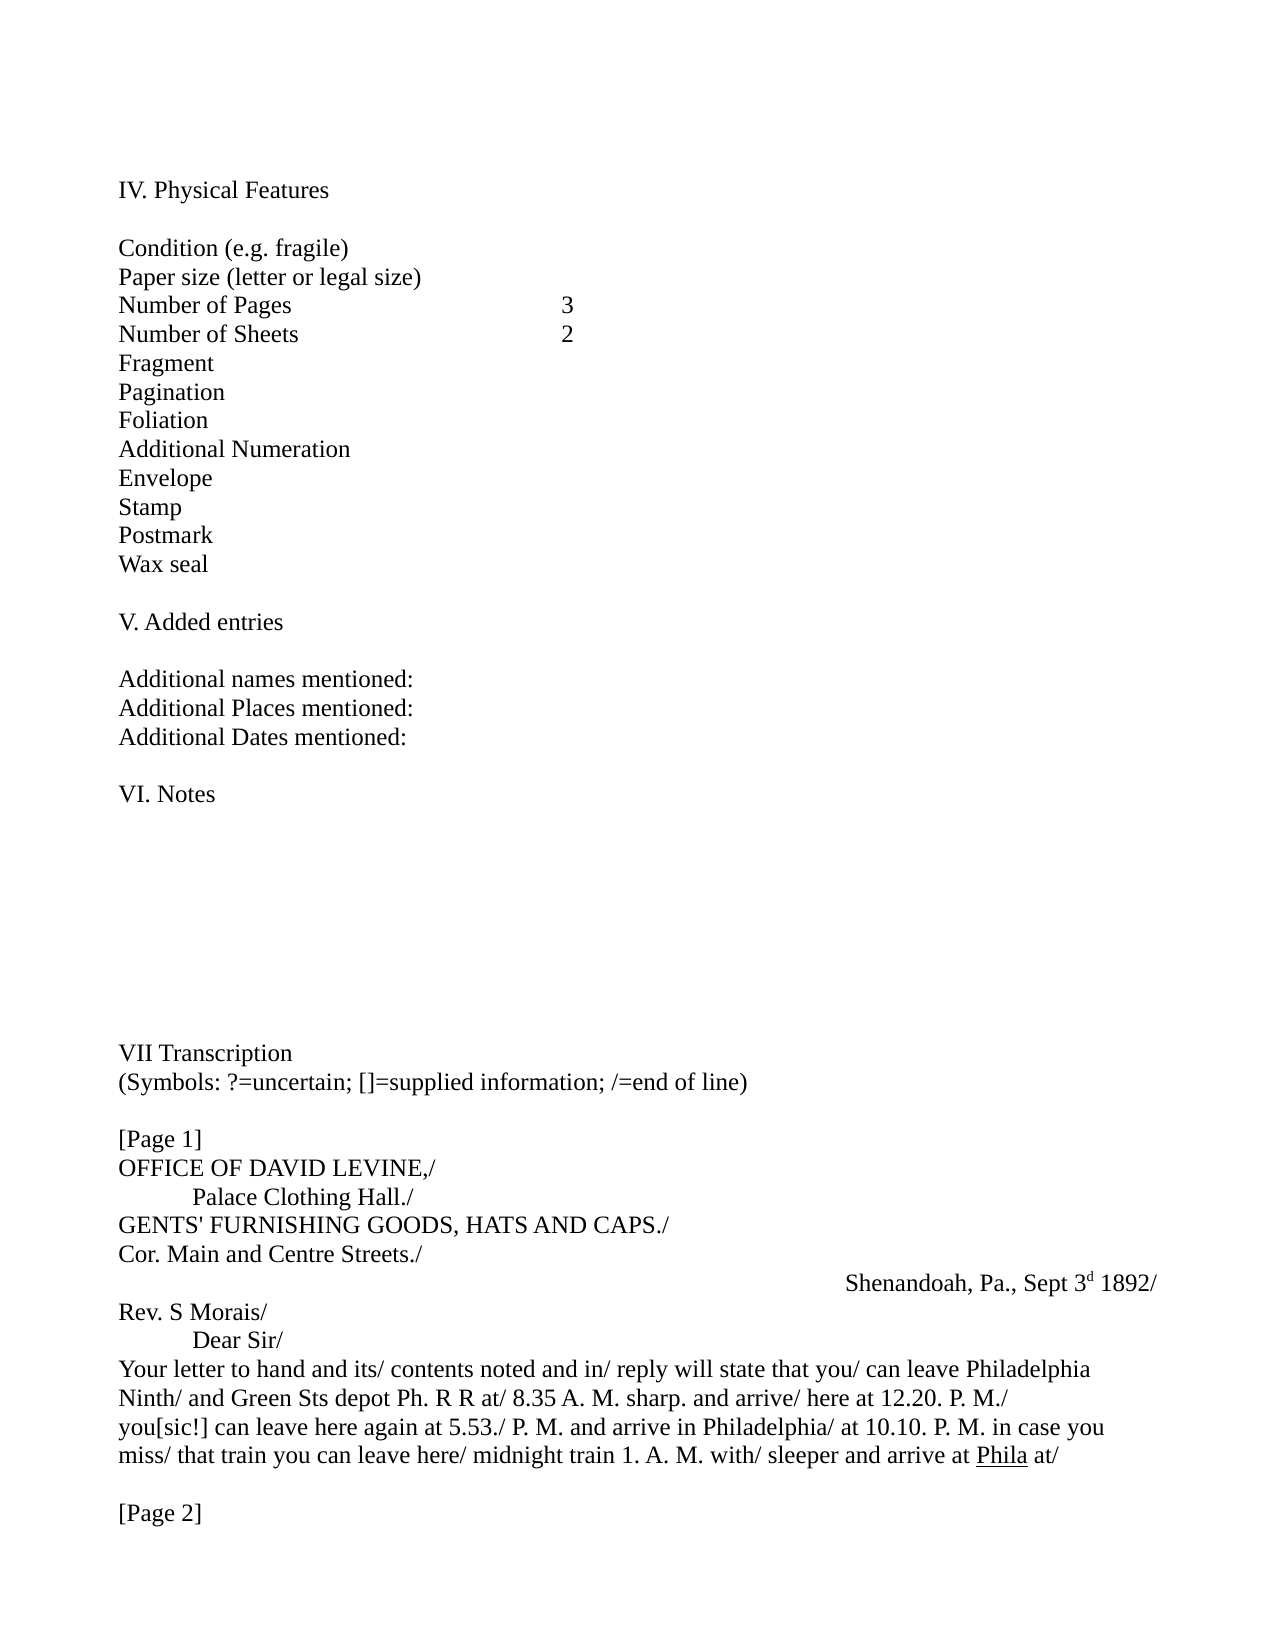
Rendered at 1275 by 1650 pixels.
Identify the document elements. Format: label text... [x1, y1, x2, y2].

text Cor. Main and Centre Streets./ [118, 1239, 1157, 1268]
text Envelope [118, 463, 1157, 492]
text Rev. S Morais/ [118, 1297, 1157, 1326]
text VI. Notes [118, 779, 1157, 808]
text GENTS' FURNISHING GOODS, HATS AND CAPS./ [118, 1211, 1157, 1239]
text [Page 2] [118, 1498, 1157, 1527]
text Dear Sir/ [118, 1326, 1157, 1354]
text Additional Numeration [118, 434, 1157, 463]
text Pagination [118, 377, 1157, 406]
text Stamp [118, 492, 1157, 521]
text Fragment [118, 348, 1157, 377]
text Foliation [118, 406, 1157, 434]
text Postma rk [118, 521, 1157, 549]
text Paper size (letter or legal size) [118, 262, 1157, 291]
text you[sic!] can leave here again at 5.53./ P. M. and arrive in Philadelphia/ at 10.10. P. M. in case you miss/ that train you can leave here/ midnight train 1. A. M. with/ sleeper and arrive at Phila at/ [118, 1412, 1157, 1469]
text IV. Physical Features [118, 176, 1157, 204]
text OFFICE OF DAVID LEVINE,/ [118, 1153, 1157, 1182]
text Your letter to hand and its/ contents noted and in/ reply will state that you/ can leave Philadelphia Ninth/ and Green Sts depot Ph. R R at/ 8.35 A. M. sharp. and arrive/ here at 12.20. P. M./ [118, 1354, 1157, 1412]
text Palace Clothing Hall./ [118, 1182, 1157, 1211]
text Shenandoah, Pa., Sept 3d 1892/ [118, 1268, 1157, 1297]
text Condition (e.g. fragile) [118, 233, 1157, 262]
text Additional names mentioned: [118, 664, 1157, 693]
text Additional Dates mentioned: [118, 722, 1157, 751]
text VII Transcription [118, 1038, 1157, 1067]
text Number of Sheets 2 [118, 319, 1157, 348]
text (Symbols: ?=uncertain; []=supplied information; /=end of line) [118, 1067, 1157, 1096]
text Wax seal [118, 549, 1157, 578]
text Number of Pages 3 [118, 291, 1157, 319]
text [Page 1] [118, 1124, 1157, 1153]
text Additional Places mentioned: [118, 693, 1157, 722]
text V. Added entries [118, 607, 1157, 636]
